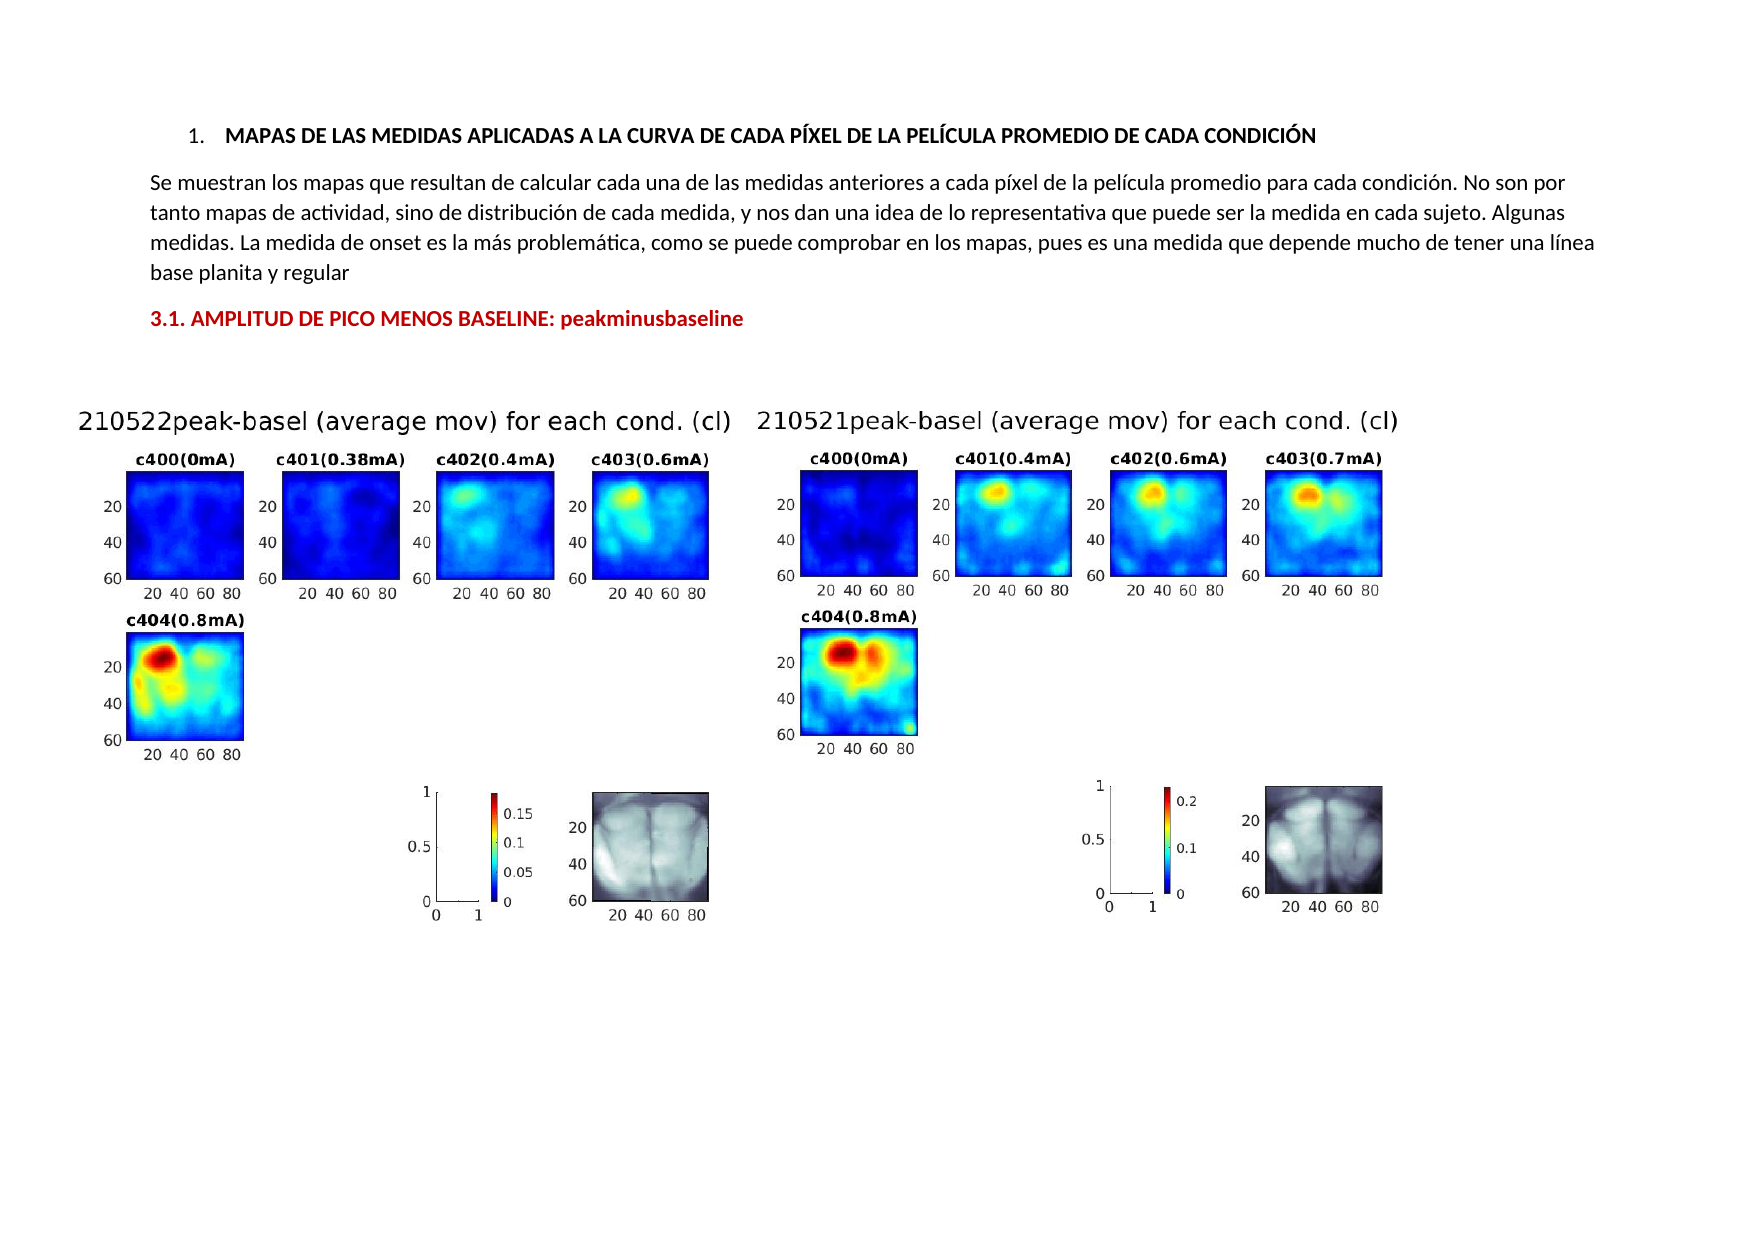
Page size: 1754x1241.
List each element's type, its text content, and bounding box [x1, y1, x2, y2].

text Se muestran los mapas que resultan de calcular cada una de las medidas anteriores a cada píxel de la película promedio para cada condición. No son por tanto mapas de actividad, sino de distribución de cada medida, y nos dan una idea de lo representativa que puede ser la medida en cada sujeto. Algunas medidas. La medida de onset es la más problemática, como se puede comprobar en los mapas, pues es una medida que depende mucho de tener una línea base planita y regular [150, 168, 1604, 286]
picture [65, 397, 1412, 960]
list MAPAS DE LAS MEDIDAS APLICADAS A LA CURVA DE CADA PÍXEL DE LA PELÍCULA PROMEDIO DE CADA CONDICIÓN [187, 122, 1604, 149]
text 3.1. AMPLITUD DE PICO MENOS BASELINE: peakminusbaseline [150, 304, 1604, 332]
